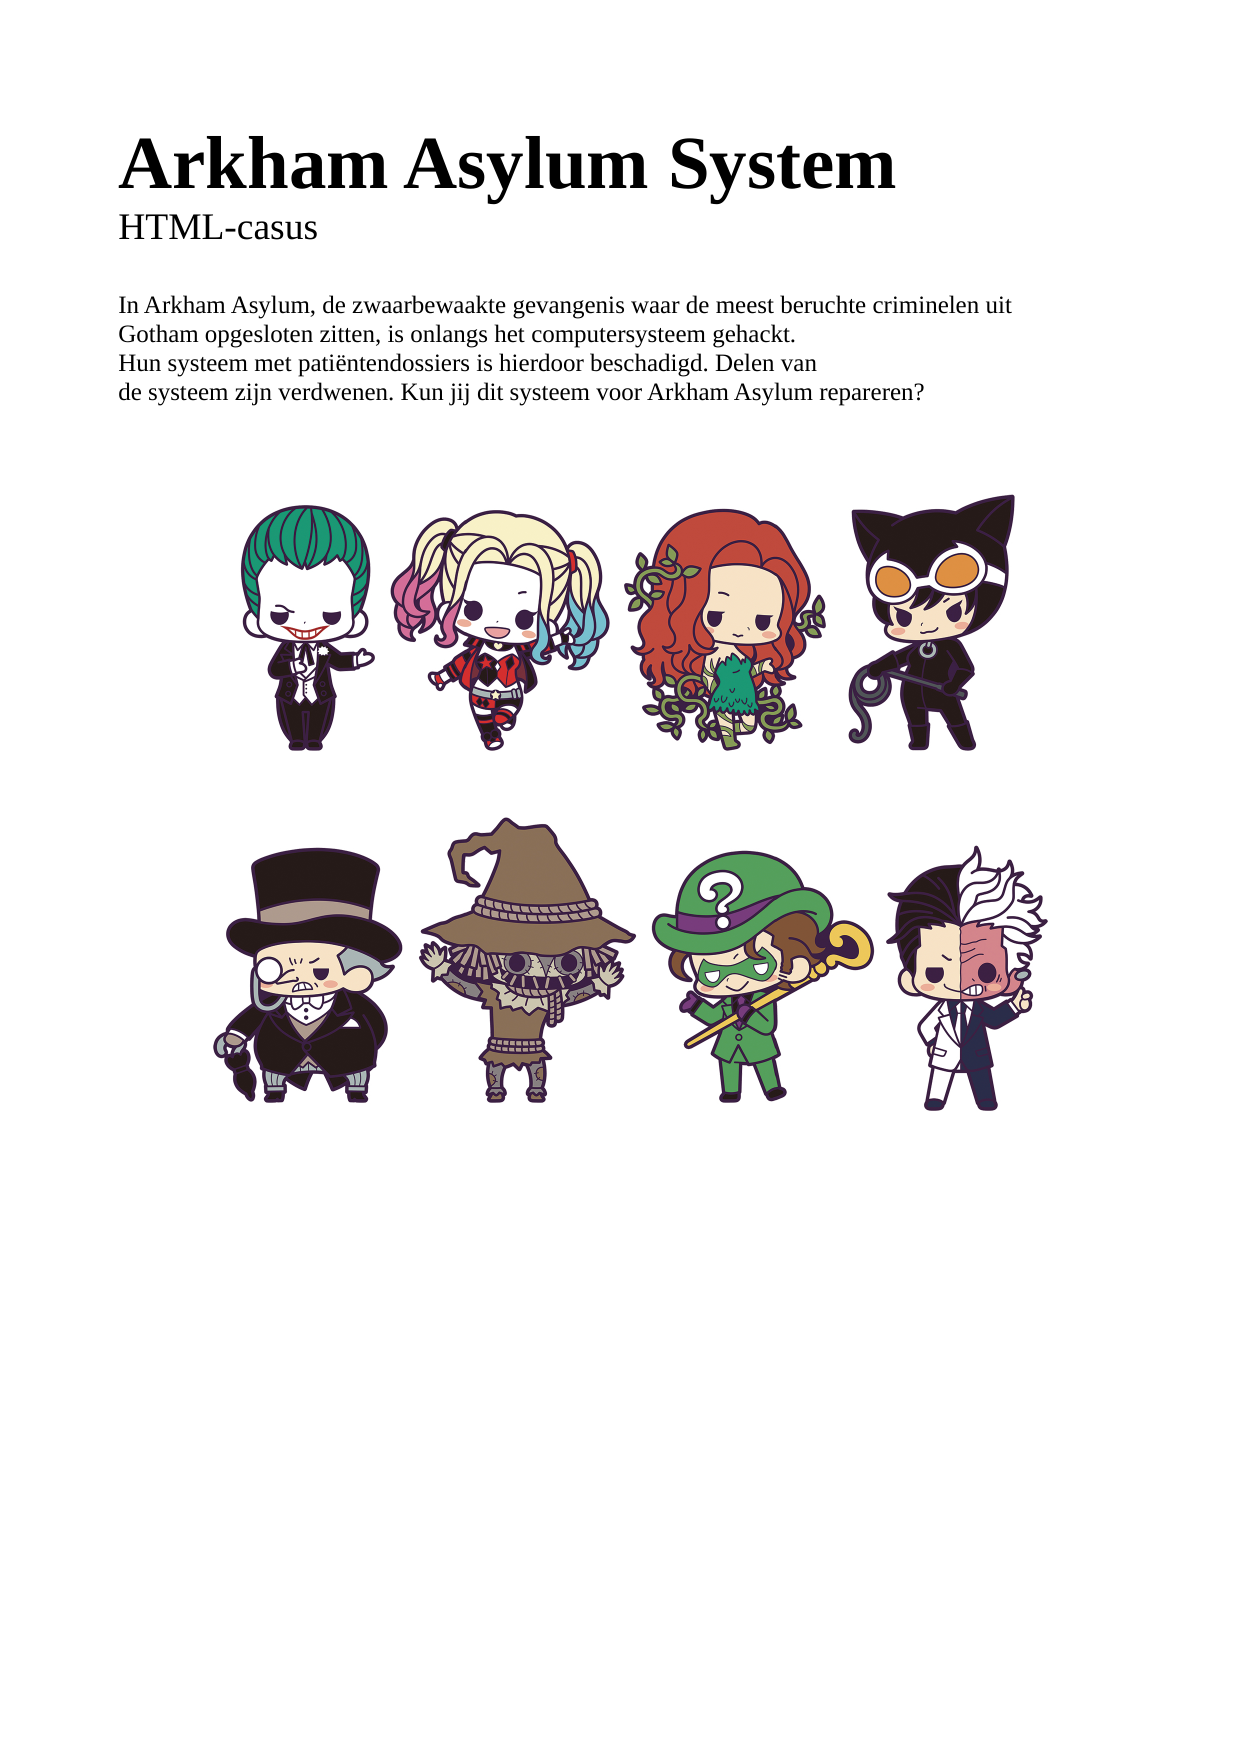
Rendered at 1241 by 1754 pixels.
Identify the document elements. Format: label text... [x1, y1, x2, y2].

text Hun systeem met patiëntendossiers is hierdoor beschadigd. Delen van [118, 348, 1122, 377]
text de systeem zijn verdwenen. Kun jij dit systeem voor Arkham Asylum repareren? [118, 377, 1122, 406]
text HTML-casus [118, 204, 1122, 247]
text In Arkham Asylum, de zwaarbewaakte gevangenis waar de meest beruchte criminelen uit [118, 291, 1122, 319]
text Arkham Asylum System [118, 118, 1122, 204]
picture [155, 424, 1085, 1174]
text Gotham opgesloten zitten, is onlangs het computersysteem gehackt. [118, 319, 1122, 348]
